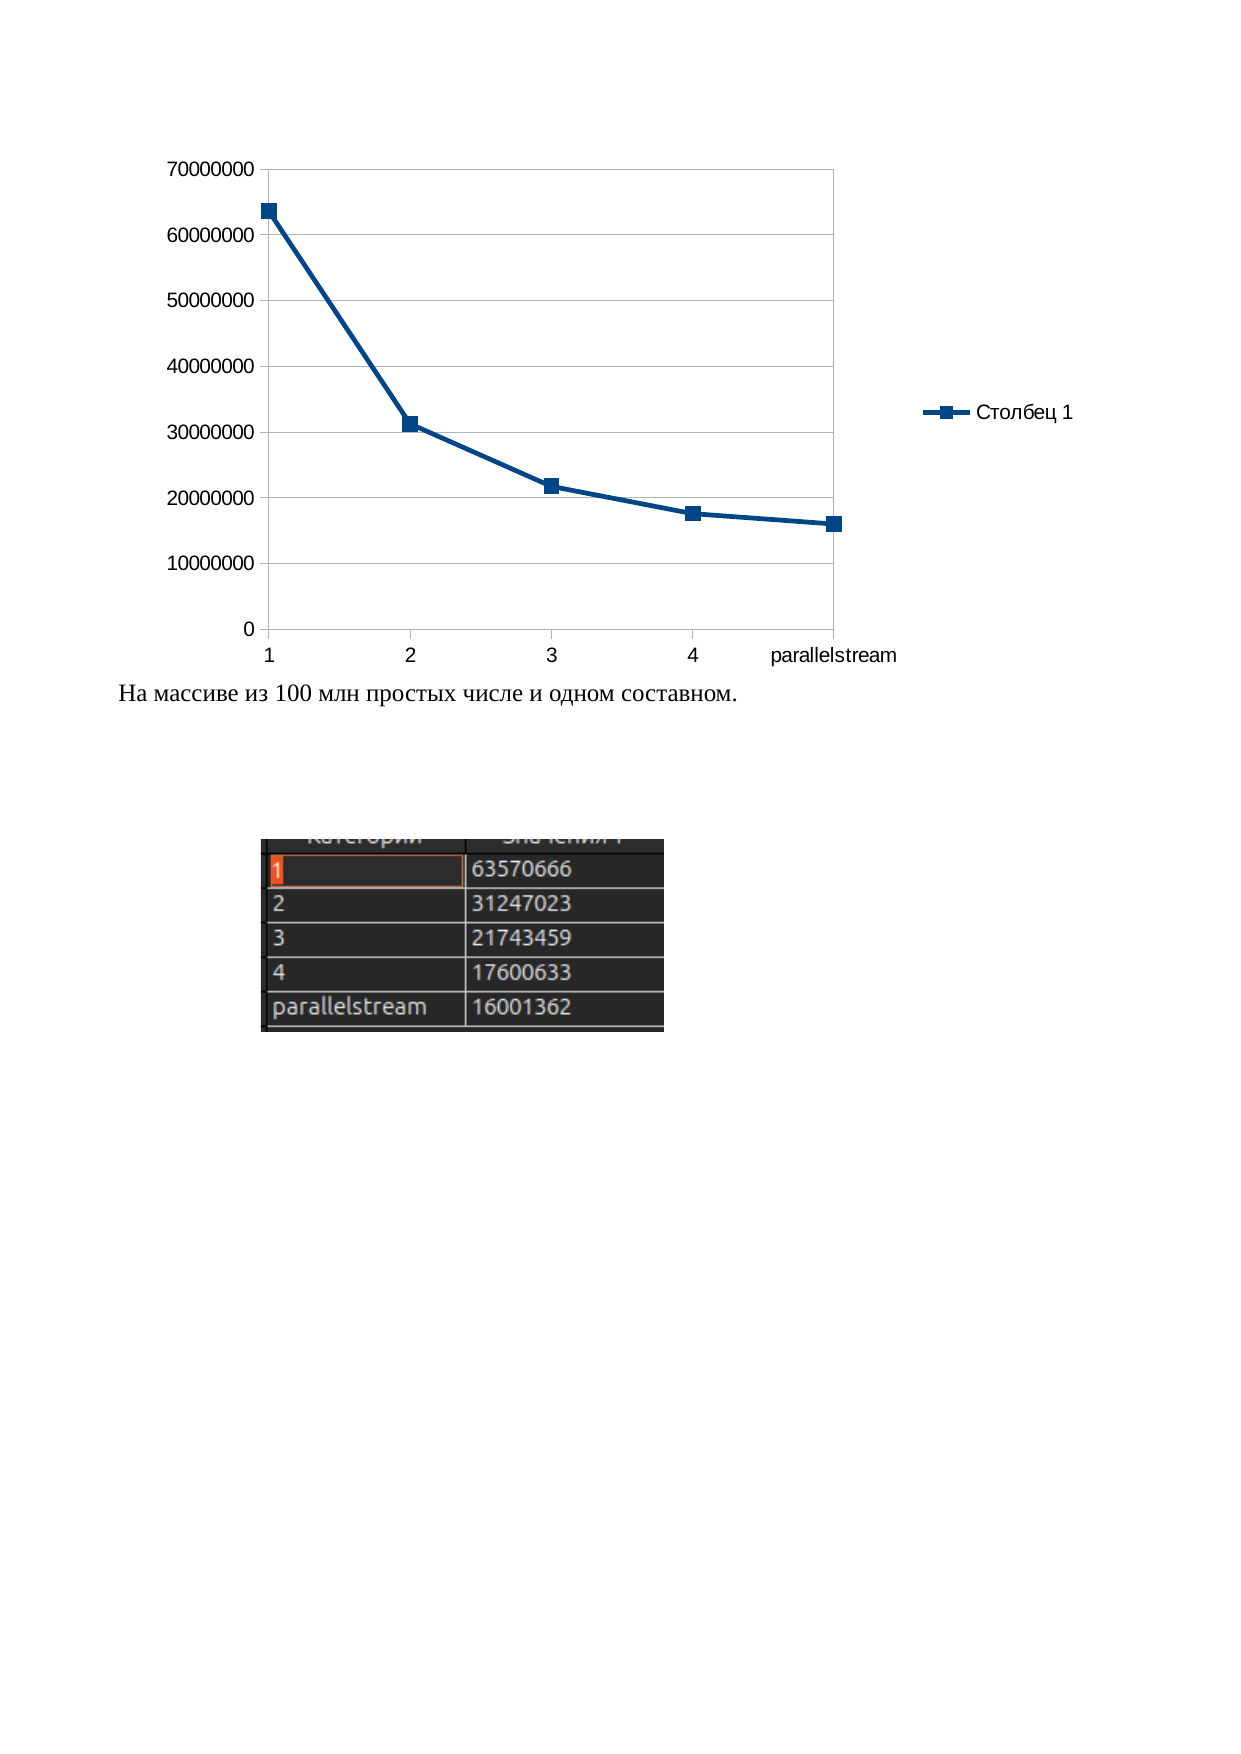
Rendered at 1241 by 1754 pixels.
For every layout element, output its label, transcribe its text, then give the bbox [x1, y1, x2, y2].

text На массиве из 100 млн простых числе и одном составном. [118, 147, 1122, 707]
picture [260, 839, 664, 1032]
